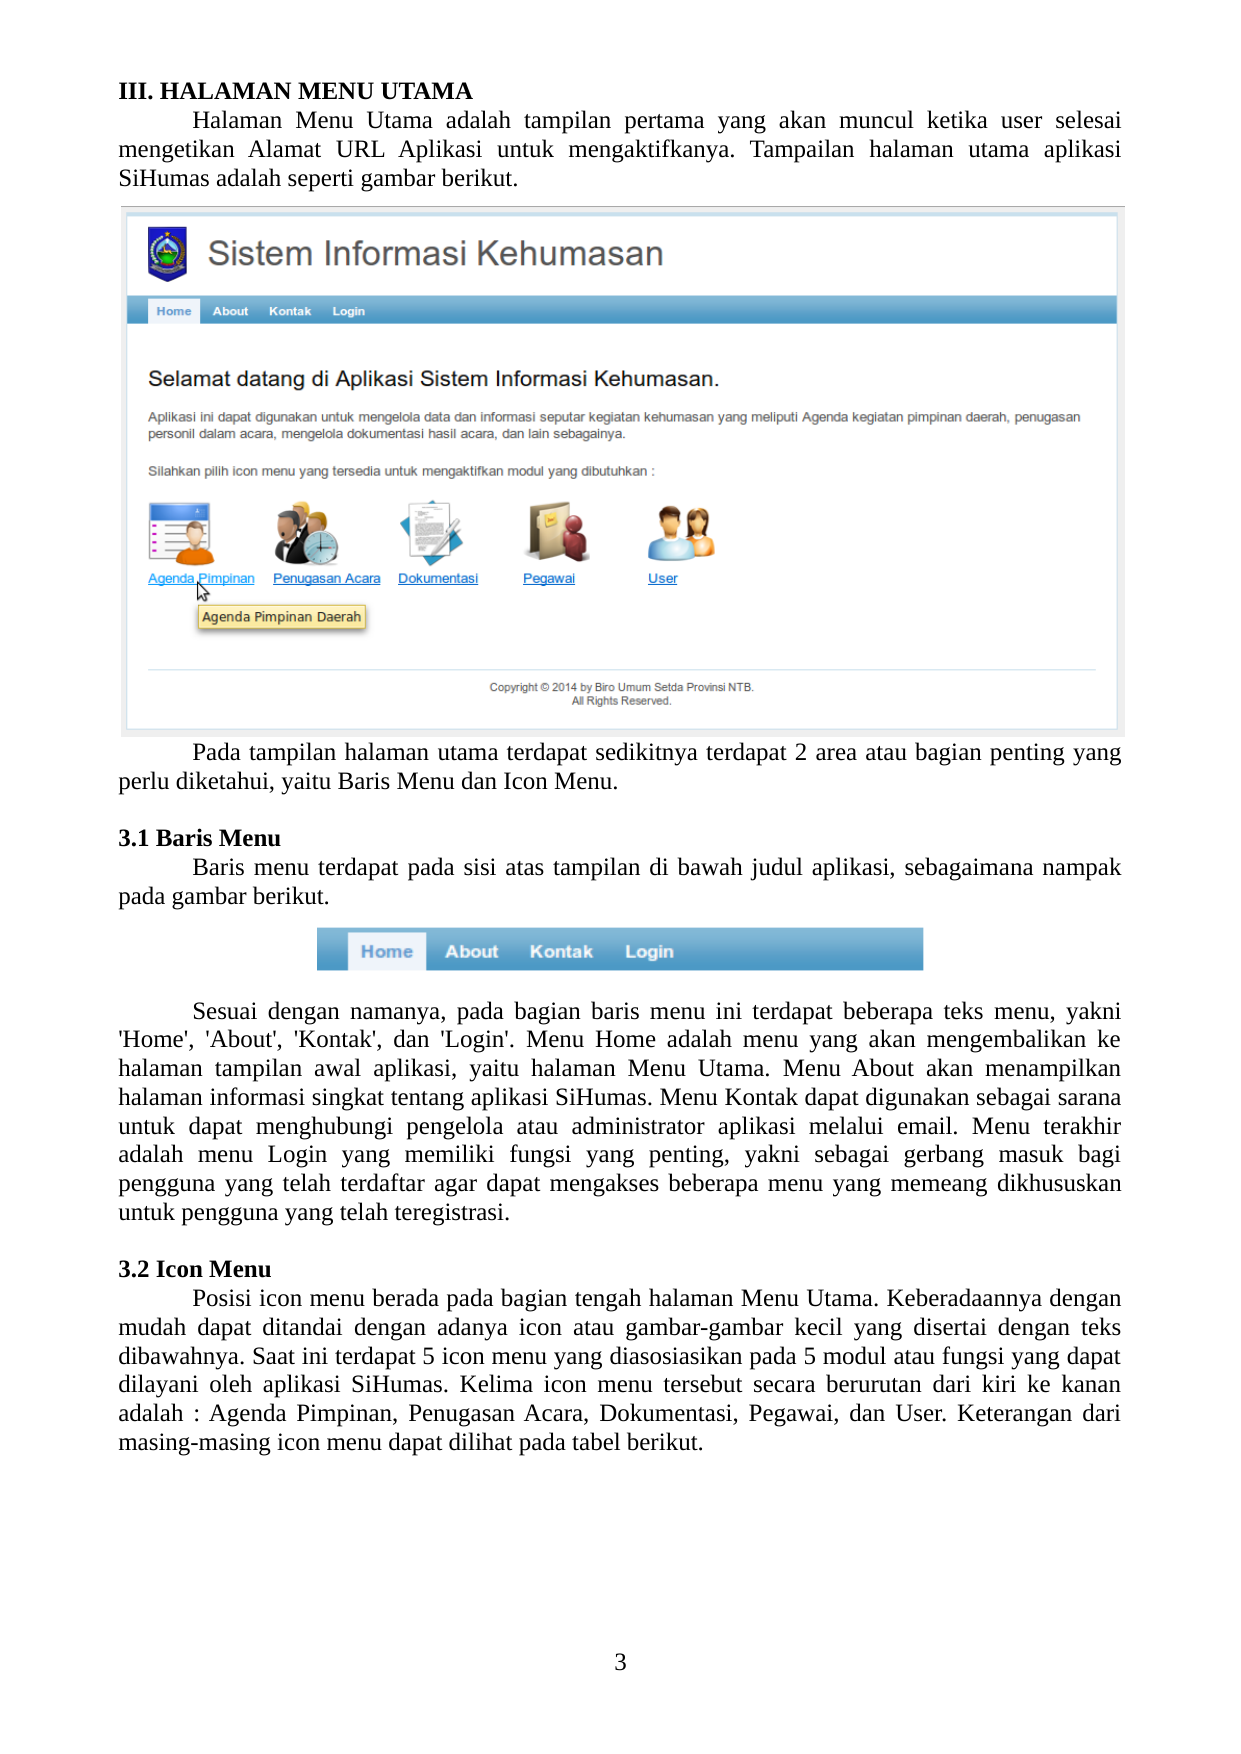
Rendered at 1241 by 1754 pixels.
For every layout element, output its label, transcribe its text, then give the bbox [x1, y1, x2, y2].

text Posisi icon menu berada pada bagian tengah halaman Menu Utama. Keberadaannya dengan mudah dapat ditandai dengan adanya icon atau gambar-gambar kecil yang disertai dengan teks dibawahnya. Saat ini terdapat 5 icon menu yang diasosiasikan pada 5 modul atau fungsi yang dapat dilayani oleh aplikasi SiHumas. Kelima icon menu tersebut secara berurutan dari kiri ke kanan adalah : Agenda Pimpinan, Penugasan Acara, Dokumentasi, Pegawai, dan User. Keterangan dari masing-masing icon menu dapat dilihat pada tabel berikut. [118, 1283, 1122, 1456]
text III. HALAMAN MENU UTAMA [118, 76, 1122, 105]
text 3.2 Icon Menu [118, 1254, 1122, 1283]
picture [121, 206, 1125, 737]
text Baris menu terdapat pada sisi atas tampilan di bawah judul aplikasi, sebagaimana nampak pada gambar berikut. [118, 852, 1122, 909]
text 3.1 Baris Menu [118, 823, 1122, 852]
picture [317, 909, 924, 996]
text Sesuai dengan namanya, pada bagian baris menu ini terdapat beberapa teks menu, yakni 'Home', 'About', 'Kontak', dan 'Login'. Menu Home adalah menu yang akan mengembalikan ke halaman tampilan awal aplikasi, yaitu halaman Menu Utama. Menu About akan menampilkan halaman informasi singkat tentang aplikasi SiHumas. Menu Kontak dapat digunakan sebagai sarana untuk dapat menghubungi pengelola atau administrator aplikasi melalui email. Menu terakhir adalah menu Login yang memiliki fungsi yang penting, yakni sebagai gerbang masuk bagi pengguna yang telah terdaftar agar dapat mengakses beberapa menu yang memeang dikhususkan untuk pengguna yang telah teregistrasi. [118, 996, 1122, 1226]
text Halaman Menu Utama adalah tampilan pertama yang akan muncul ketika user selesai mengetikan Alamat URL Aplikasi untuk mengaktifkanya. Tampailan halaman utama aplikasi SiHumas adalah seperti gambar berikut. [118, 105, 1122, 191]
text Pada tampilan halaman utama terdapat sedikitnya terdapat 2 area atau bagian penting yang perlu diketahui, yaitu Baris Menu dan Icon Menu. [118, 191, 1122, 794]
